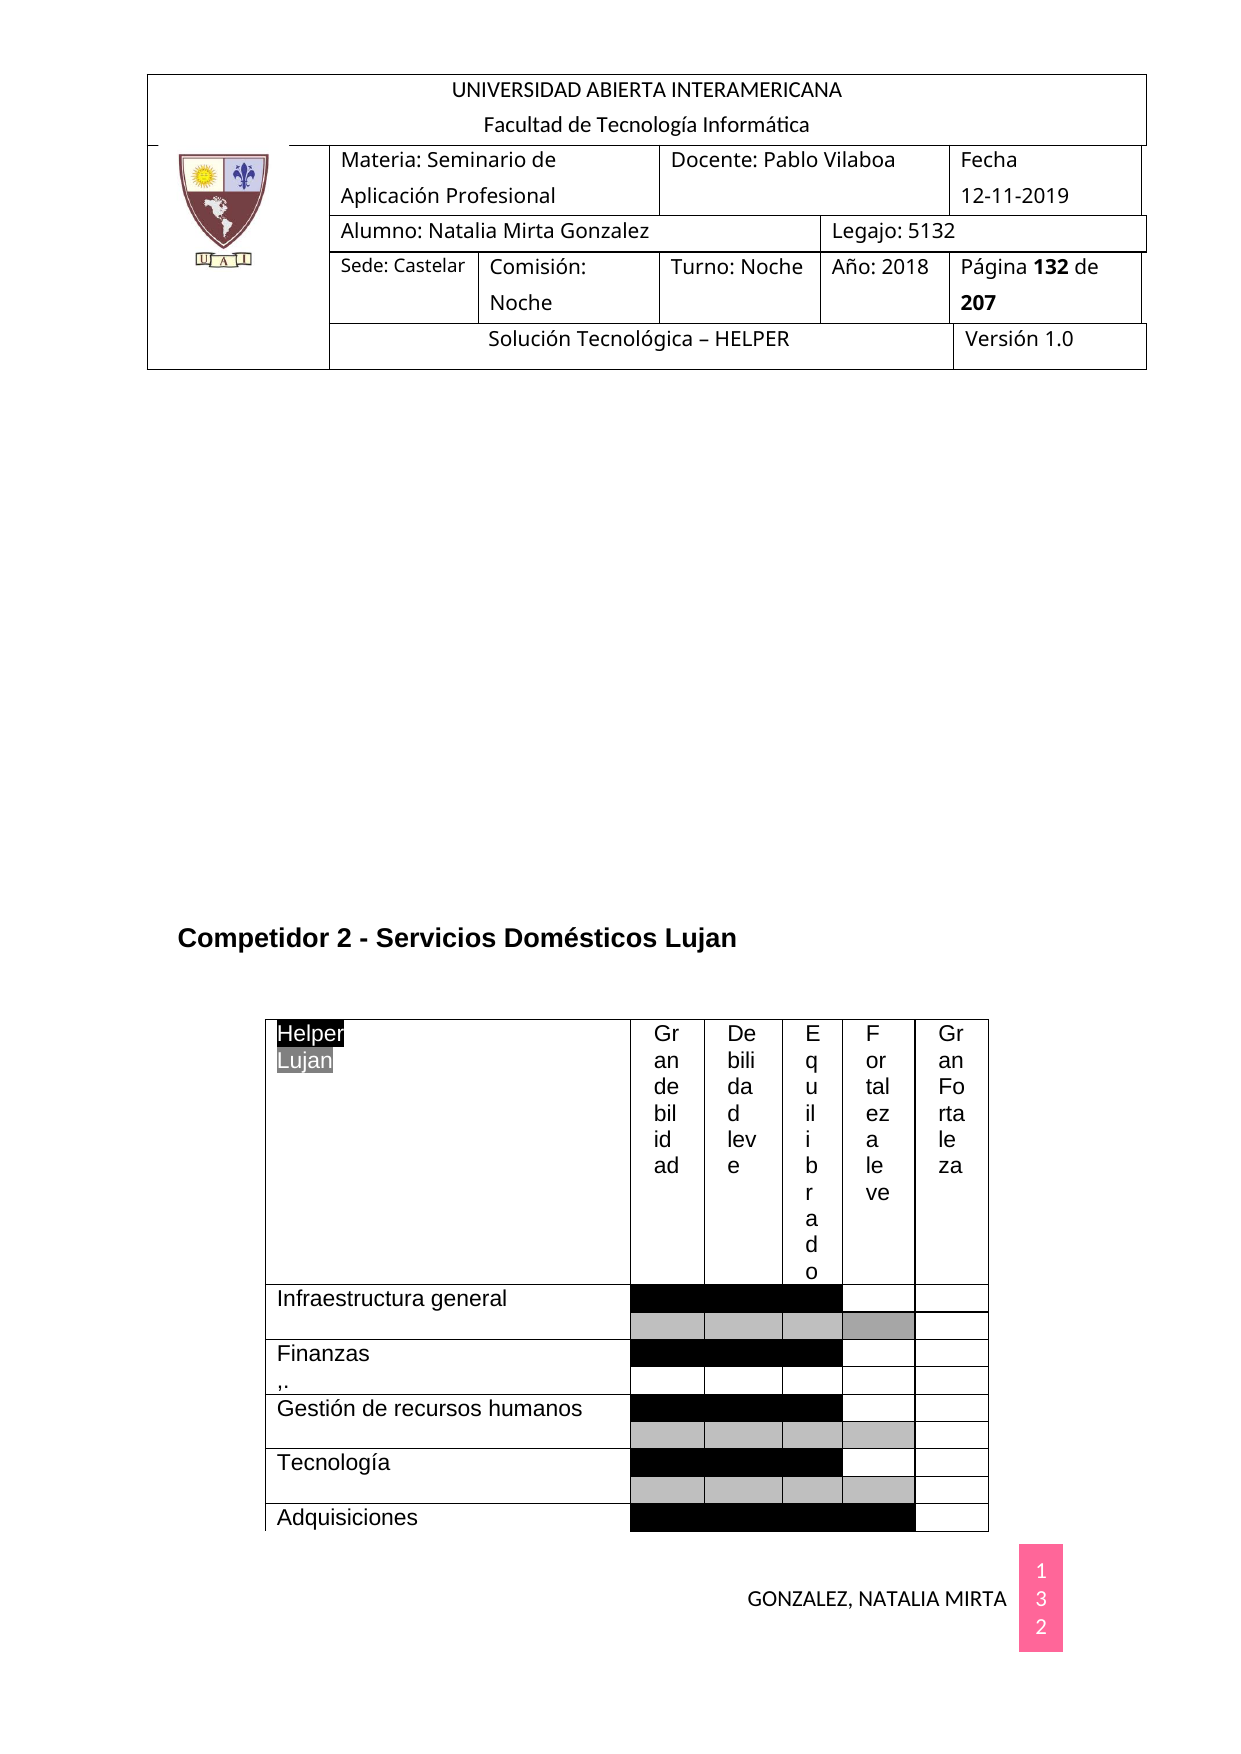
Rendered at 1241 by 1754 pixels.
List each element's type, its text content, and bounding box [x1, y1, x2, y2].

table_cell [631, 1395, 704, 1421]
table_cell [705, 1504, 782, 1531]
table_cell [843, 1367, 914, 1393]
table_cell [705, 1477, 782, 1503]
table_cell [266, 1421, 630, 1448]
table_cell [266, 1311, 630, 1339]
table_cell [705, 1285, 782, 1311]
table_header Fortaleza leve [843, 1020, 914, 1284]
table_cell [916, 1395, 988, 1421]
text Competidor 2 - Servicios Domésticos Lujan [177, 922, 1063, 953]
table_cell [783, 1340, 842, 1366]
table_cell [843, 1504, 914, 1531]
table_header Equilibrado [783, 1020, 842, 1284]
table_cell [705, 1395, 782, 1421]
table_cell [843, 1449, 914, 1476]
table_cell [783, 1422, 842, 1448]
table_cell [631, 1313, 704, 1339]
table_cell [843, 1395, 914, 1421]
table_cell Infraestructura general [266, 1285, 630, 1311]
table_cell Gestión de recursos humanos [266, 1395, 630, 1421]
table_cell [783, 1285, 842, 1311]
table_cell Tecnología [266, 1449, 630, 1476]
table_cell [783, 1395, 842, 1421]
table_cell [631, 1367, 704, 1393]
table_cell [843, 1340, 914, 1366]
table_cell [843, 1422, 914, 1448]
table_header Debilidad leve [705, 1020, 782, 1284]
table_cell [916, 1477, 988, 1503]
table_cell [705, 1340, 782, 1366]
table_cell [631, 1340, 704, 1366]
table_cell [631, 1449, 704, 1476]
table_cell [843, 1285, 914, 1311]
table_cell [631, 1504, 704, 1531]
table_cell Adquisiciones [266, 1504, 630, 1531]
table_cell [705, 1313, 782, 1339]
table_cell [783, 1504, 842, 1531]
table_header Gran Fortaleza [916, 1020, 988, 1284]
table_cell [266, 1476, 630, 1503]
table_cell Finanzas [266, 1340, 630, 1366]
table_cell [705, 1422, 782, 1448]
table_header Helper Lujan [266, 1020, 630, 1284]
table_cell [705, 1449, 782, 1476]
table_cell [916, 1449, 988, 1476]
table_cell [783, 1313, 842, 1339]
table_cell [916, 1367, 988, 1393]
table_cell [705, 1367, 782, 1393]
table_cell [631, 1477, 704, 1503]
table_cell [916, 1504, 988, 1531]
table_cell [916, 1340, 988, 1366]
table_cell [916, 1422, 988, 1448]
table_cell [843, 1313, 914, 1339]
table_cell [783, 1449, 842, 1476]
table_cell [916, 1285, 988, 1311]
table_cell [843, 1477, 914, 1503]
table_cell [631, 1285, 704, 1311]
table_cell [916, 1313, 988, 1339]
table_cell [783, 1367, 842, 1393]
table_cell ,. [266, 1366, 630, 1393]
table_cell [631, 1422, 704, 1448]
table_header Gran debilidad [631, 1020, 704, 1284]
table_cell [783, 1477, 842, 1503]
